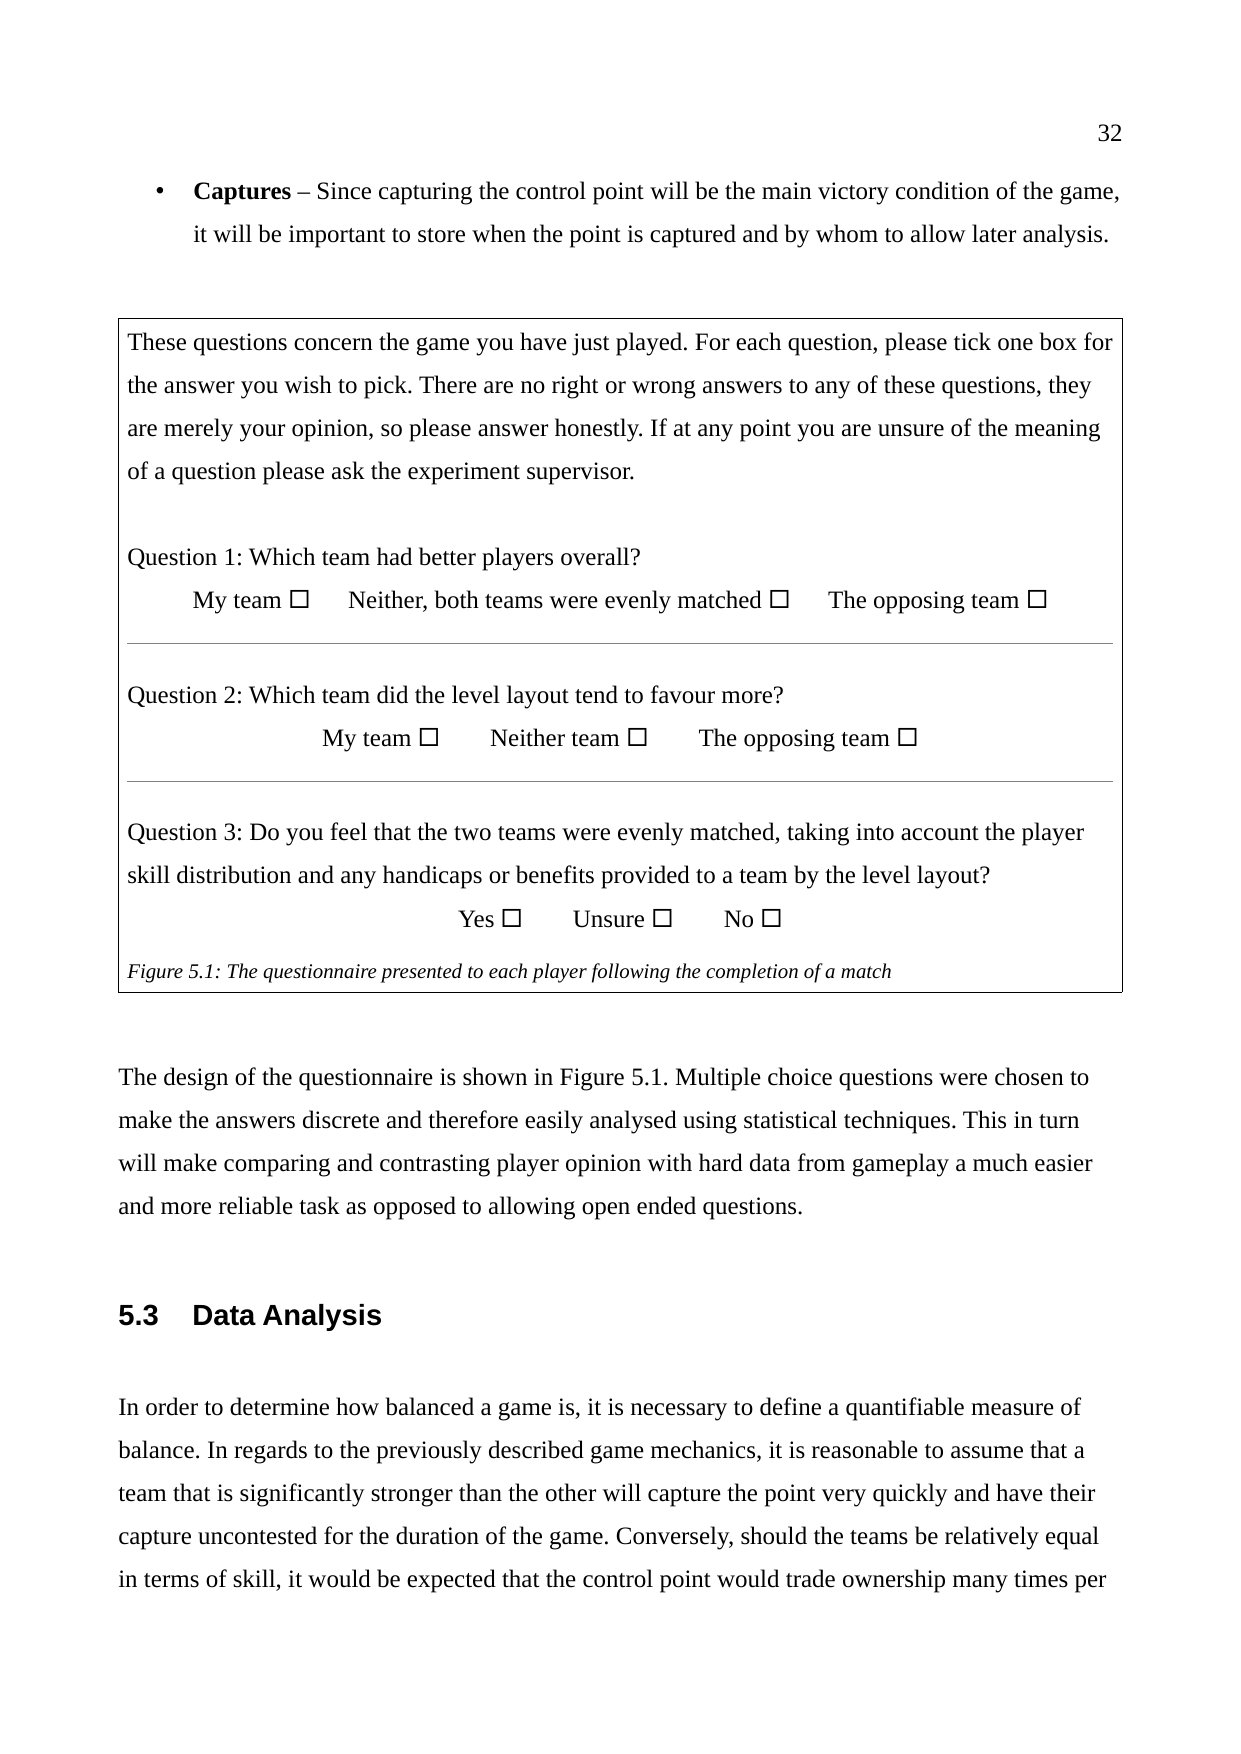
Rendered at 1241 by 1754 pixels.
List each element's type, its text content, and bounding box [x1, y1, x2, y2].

text Question 2: Which team did the level layout tend to favour more? [127, 680, 1113, 708]
text These questions concern the game you have just played. For each question, please tick one box for the answer you wish to pick. There are no right or wrong answers to any of these questions, they are merely your opinion, so please answer honestly. If at any point you are unsure of the meaning of a question please ask the experiment supervisor. [127, 327, 1113, 485]
text In order to determine how balanced a game is, it is necessary to define a quantifiable measure of balance. In regards to the previously described game mechanics, it is reasonable to assume that a team that is significantly stronger than the other will capture the point very quickly and have their capture uncontested for the duration of the game. Conversely, should the teams be relatively equal in terms of skill, it would be expected that the control point would trade ownership many times per [118, 1392, 1122, 1593]
text Yes  Unsure  No  [127, 904, 1113, 932]
text Question 1: Which team had better players overall? [127, 542, 1113, 571]
text My team  Neither, both teams were evenly matched  The opposing team  [127, 585, 1113, 614]
text The design of the questionnaire is shown in Figure 5.1. Multiple choice questions were chosen to make the answers discrete and therefore easily analysed using statistical techniques. This in turn will make comparing and contrasting player opinion with hard data from gameplay a much easier and more reliable task as opposed to allowing open ended questions. [118, 1062, 1122, 1220]
subtitle Data Analysis [118, 1298, 1122, 1332]
text Figure 5.1: The questionnaire presented to each player following the completion of a match [127, 959, 1113, 983]
text My team  Neither team  The opposing team  [127, 723, 1113, 752]
text Question 3: Do you feel that the two teams were evenly matched, taking into account the player skill distribution and any handicaps or benefits provided to a team by the level layout? [127, 817, 1113, 889]
list Captures – Since capturing the control point will be the main victory condition of the game, it will be important to store when the point is captured and by whom to allow later analysis. [156, 176, 1122, 248]
